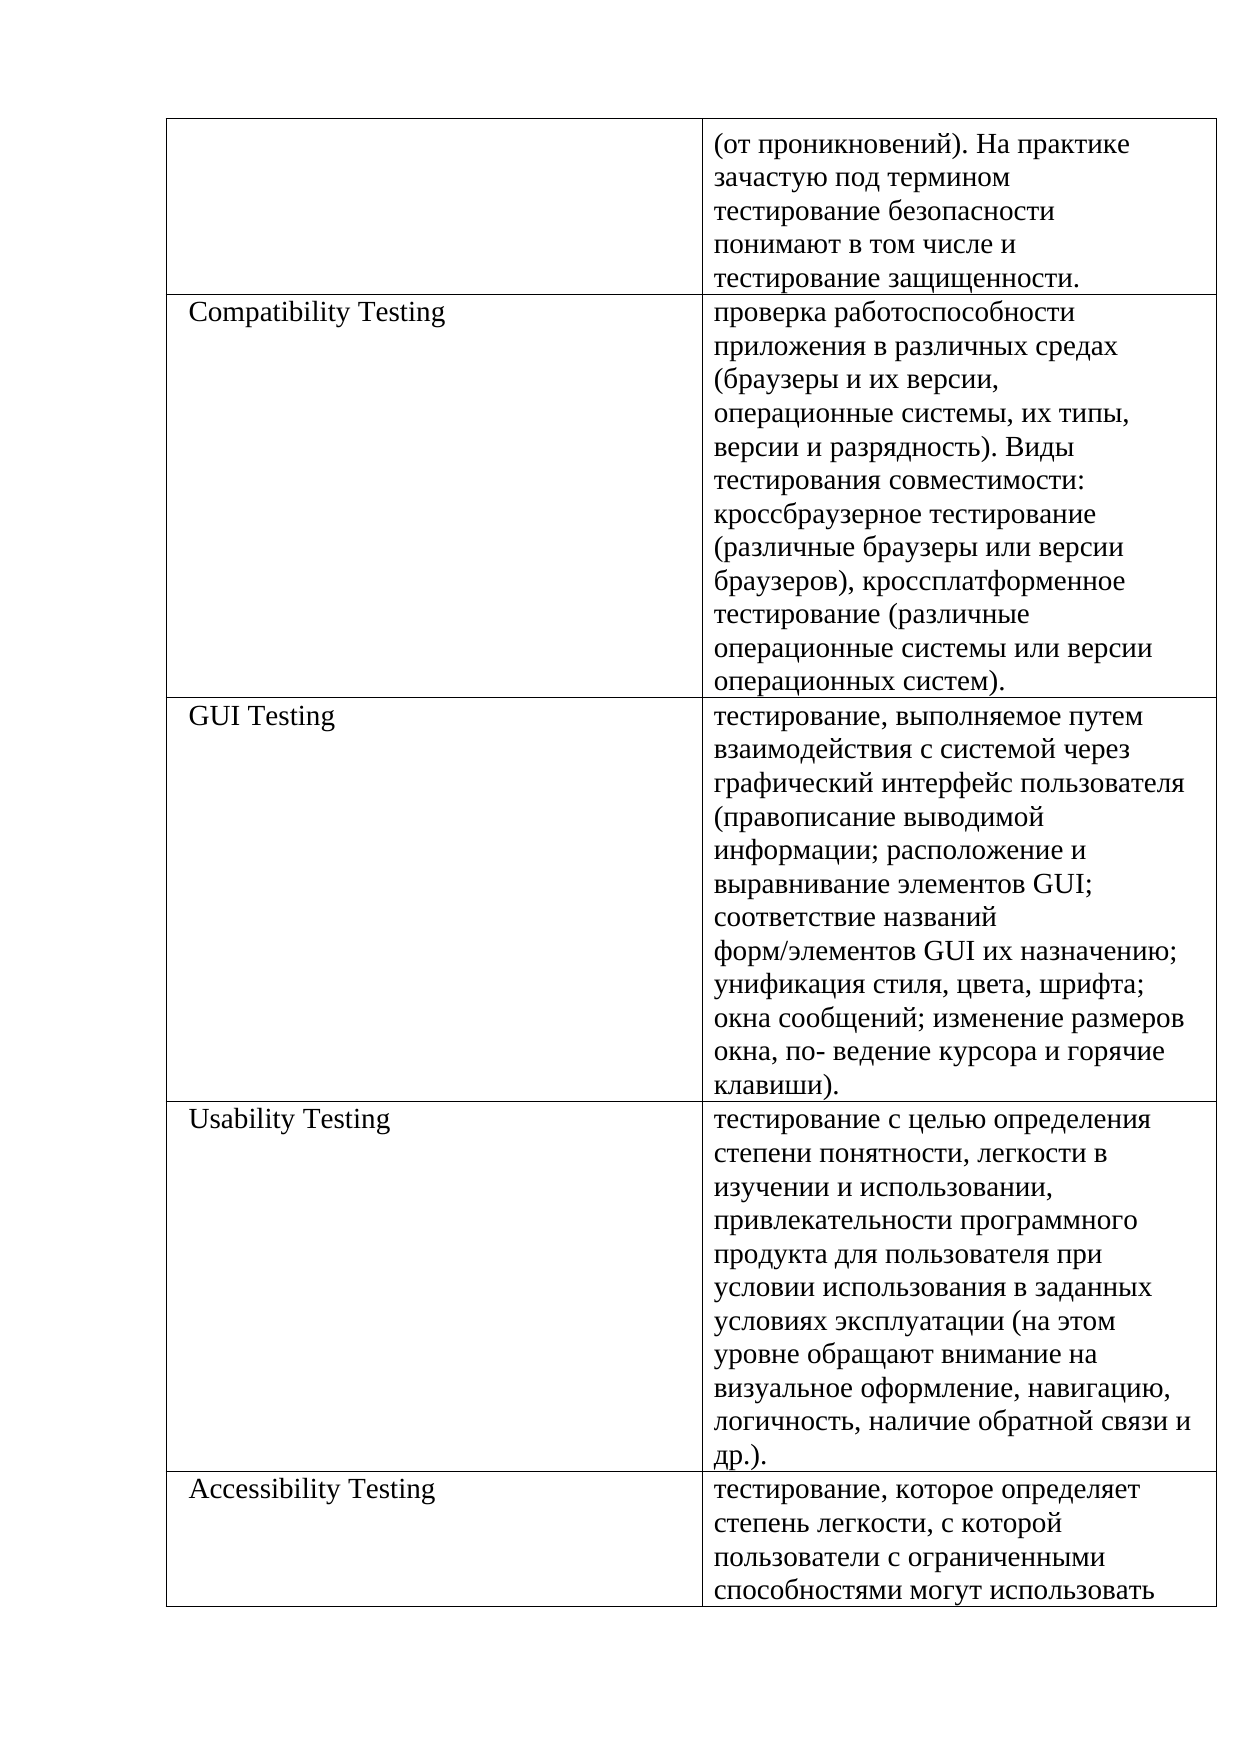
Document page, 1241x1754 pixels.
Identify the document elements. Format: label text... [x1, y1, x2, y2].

table_cell Compatibility Testing [167, 295, 702, 697]
table_cell GUI Testing [167, 698, 702, 1101]
table_cell Usability Testing [167, 1102, 702, 1471]
table_cell Accessibility Testing [167, 1472, 702, 1606]
table_cell тестирование, которое определяет степень легкости, с которой пользователи с ограниченными способностями могут использовать [703, 1472, 1216, 1606]
table_cell [167, 119, 702, 293]
table_cell (от проникновений). На практике зачастую под термином тестирование безопасности понимают в том числе и тестирование защищенности. [703, 119, 1216, 293]
table_cell тестирование с целью определения степени понятности, легкости в изучении и использовании, привлекательности программного продукта для пользователя при условии использования в заданных условиях эксплуатации (на этом уровне обращают внимание на визуальное оформление, навигацию, логичность, наличие обратной связи и др.). [703, 1102, 1216, 1471]
table_cell тестирование, выполняемое путем взаимодействия с системой через графический интерфейс пользователя (правописание выводимой информации; расположение и выравнивание элементов GUI; соответствие названий форм/элементов GUI их назначению; унификация стиля, цвета, шрифта; окна сообщений; изменение размеров окна, по- ведение курсора и горячие клавиши). [703, 698, 1216, 1101]
table_cell проверка работоспособности приложения в различных средах (браузеры и их версии, операционные системы, их типы, версии и разрядность). Виды тестирования совместимости: кроссбраузерное тестирование (различные браузеры или версии браузеров), кроссплатформенное тестирование (различные операционные системы или версии операционных систем). [703, 295, 1216, 697]
